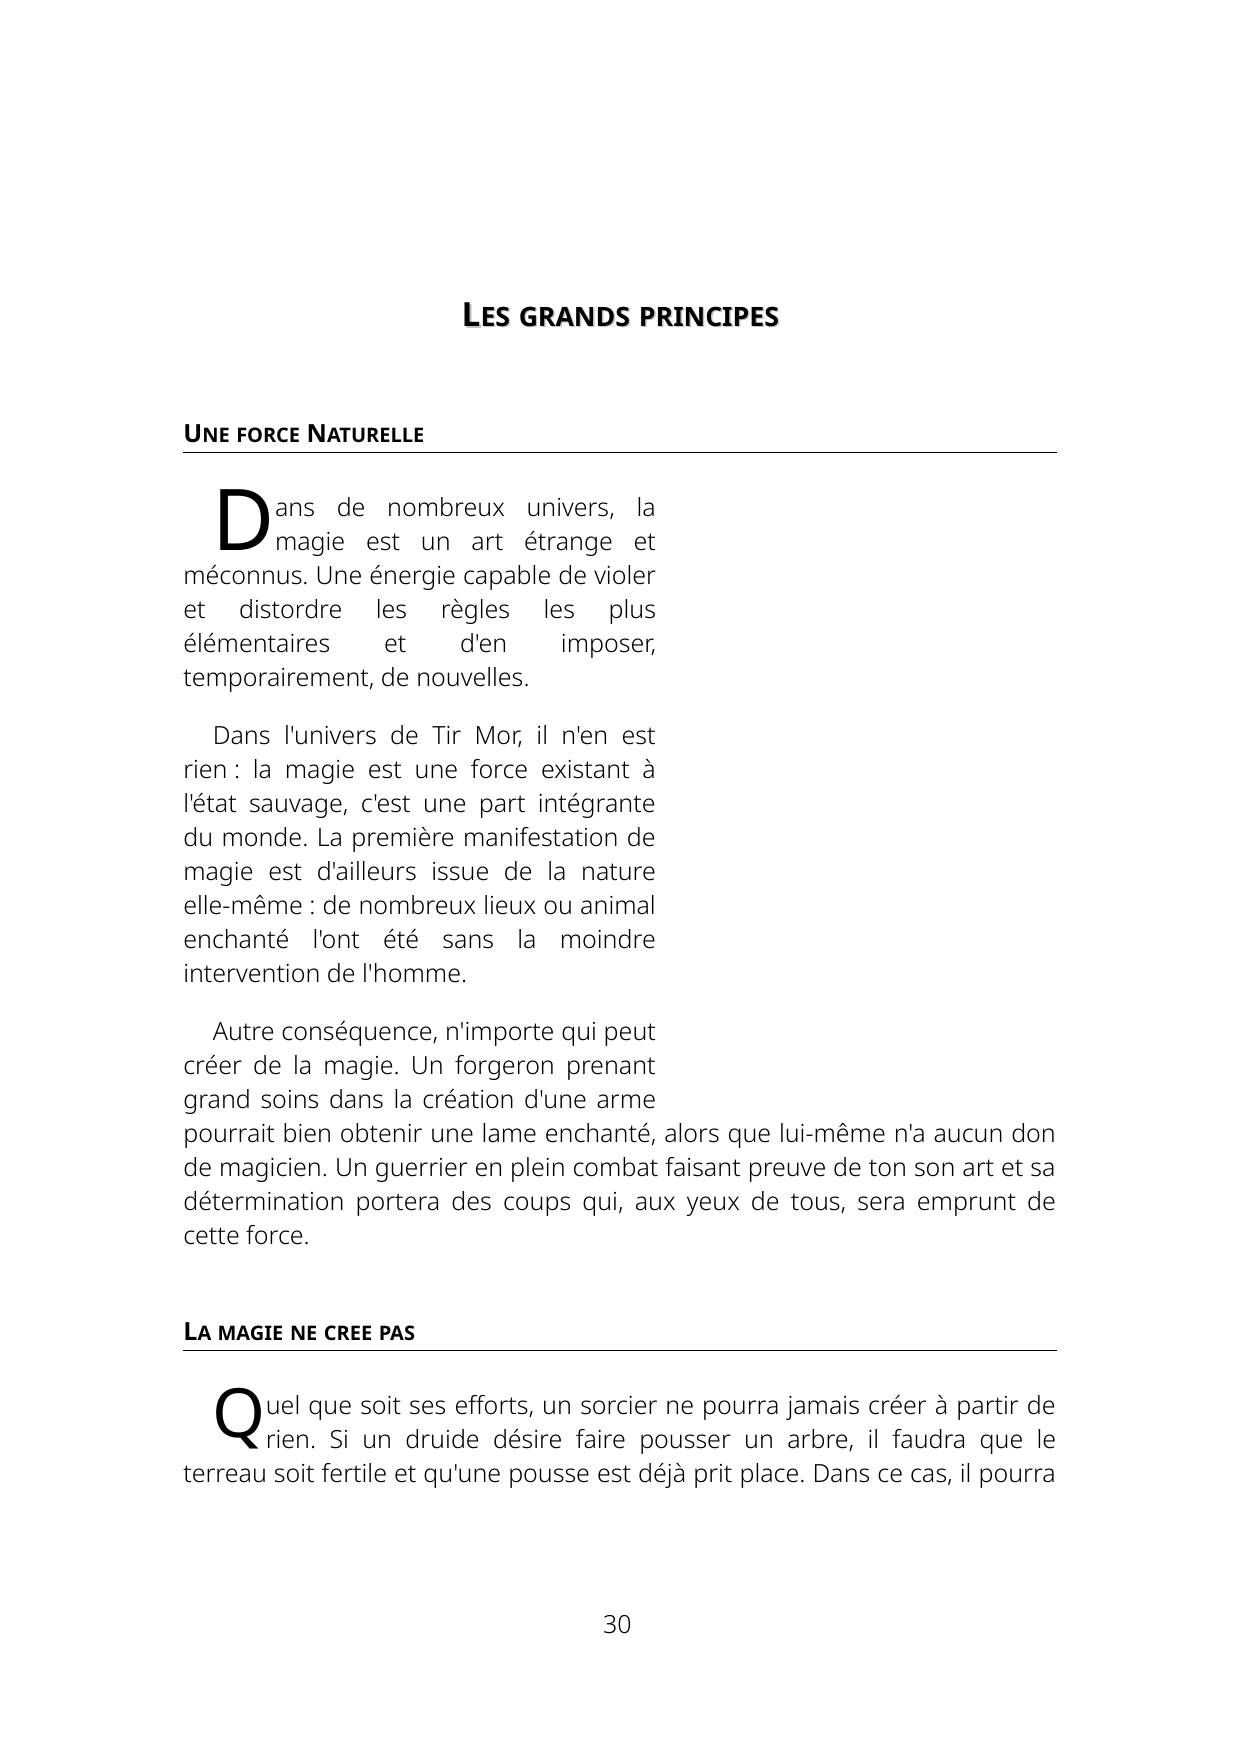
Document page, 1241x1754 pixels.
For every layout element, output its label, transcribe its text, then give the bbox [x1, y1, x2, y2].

text Autre conséquence, n'importe qui peut créer de la magie. Un forgeron prenant grand soins dans la création d'une arme pourrait bien obtenir une lame enchanté, alors que lui-même n'a aucun don de magicien. Un guerrier en plein combat faisant preuve de ton son art et sa détermination portera des coups qui, aux yeux de tous, sera emprunt de cette force. [183, 1014, 1057, 1252]
subtitle Les grands principes [183, 291, 1057, 336]
text Dans de nombreux univers, la magie est un art étrange et méconnus. Une énergie capable de violer et distordre les règles les plus élémentaires et d'en imposer, temporairement, de nouvelles. [183, 490, 1057, 694]
subtitle Une force Naturelle [183, 416, 1057, 452]
subtitle La magie ne cree pas [183, 1314, 1057, 1350]
text Dans l'univers de Tir Mor, il n'en est rien : la magie est une force existant à l'état sauvage, c'est une part intégrante du monde. La première manifestation de magie est d'ailleurs issue de la nature elle-même : de nombreux lieux ou animal enchanté l'ont été sans la moindre intervention de l'homme. [183, 718, 1057, 990]
text Quel que soit ses efforts, un sorcier ne pourra jamais créer à partir de rien. Si un druide désire faire pousser un arbre, il faudra que le terreau soit fertile et qu'une pousse est déjà prit place. Dans ce cas, il pourra [183, 1388, 1057, 1490]
